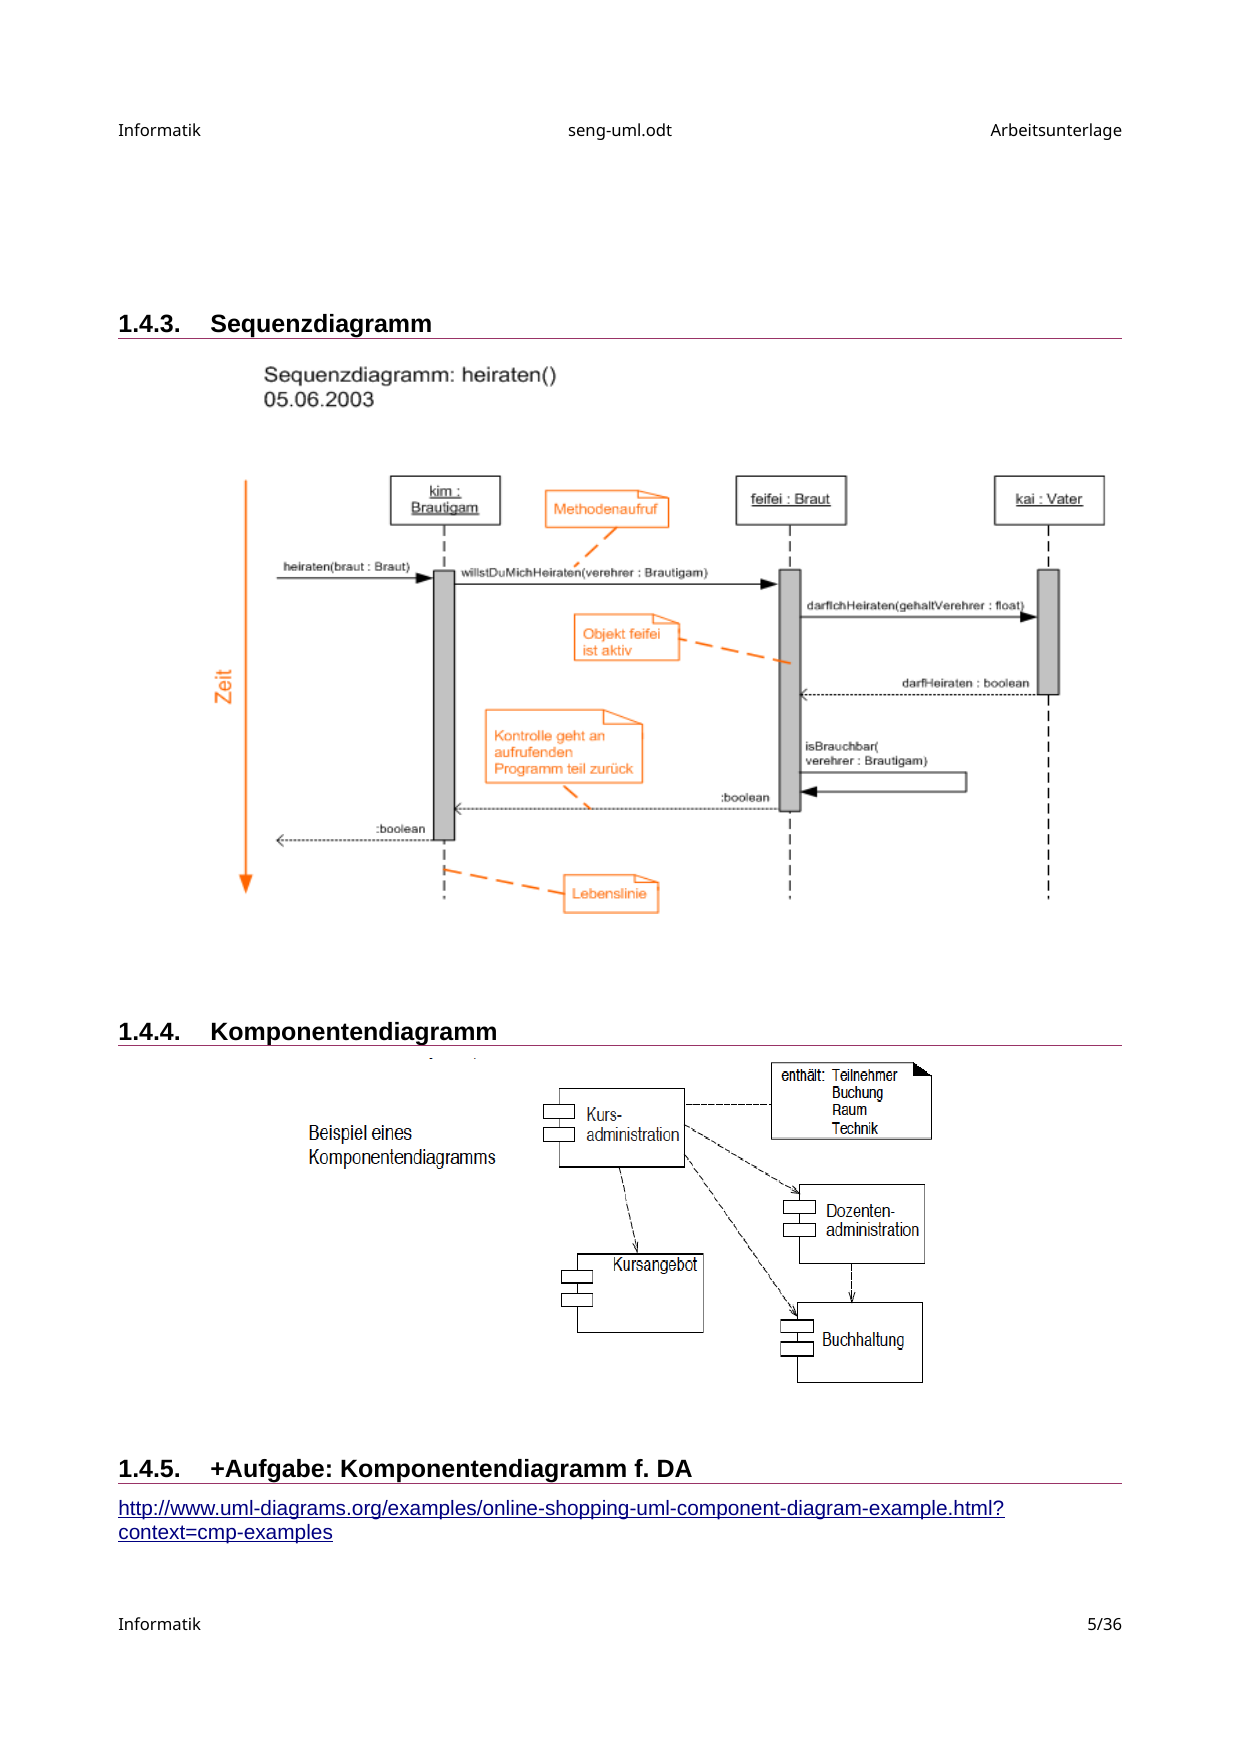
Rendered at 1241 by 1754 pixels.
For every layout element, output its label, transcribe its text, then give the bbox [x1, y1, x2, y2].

subtitle Komponentendiagramm [118, 1016, 1122, 1045]
text http://www.uml-diagrams.org/examples/online-shopping-uml-component-diagram-example.html?context=cmp-examples [118, 1496, 1122, 1544]
picture [208, 360, 1106, 914]
subtitle Sequenzdiagramm [118, 309, 1122, 338]
subtitle +Aufgabe: Komponentendiagramm f. DA [118, 1454, 1122, 1483]
picture [305, 1058, 935, 1393]
